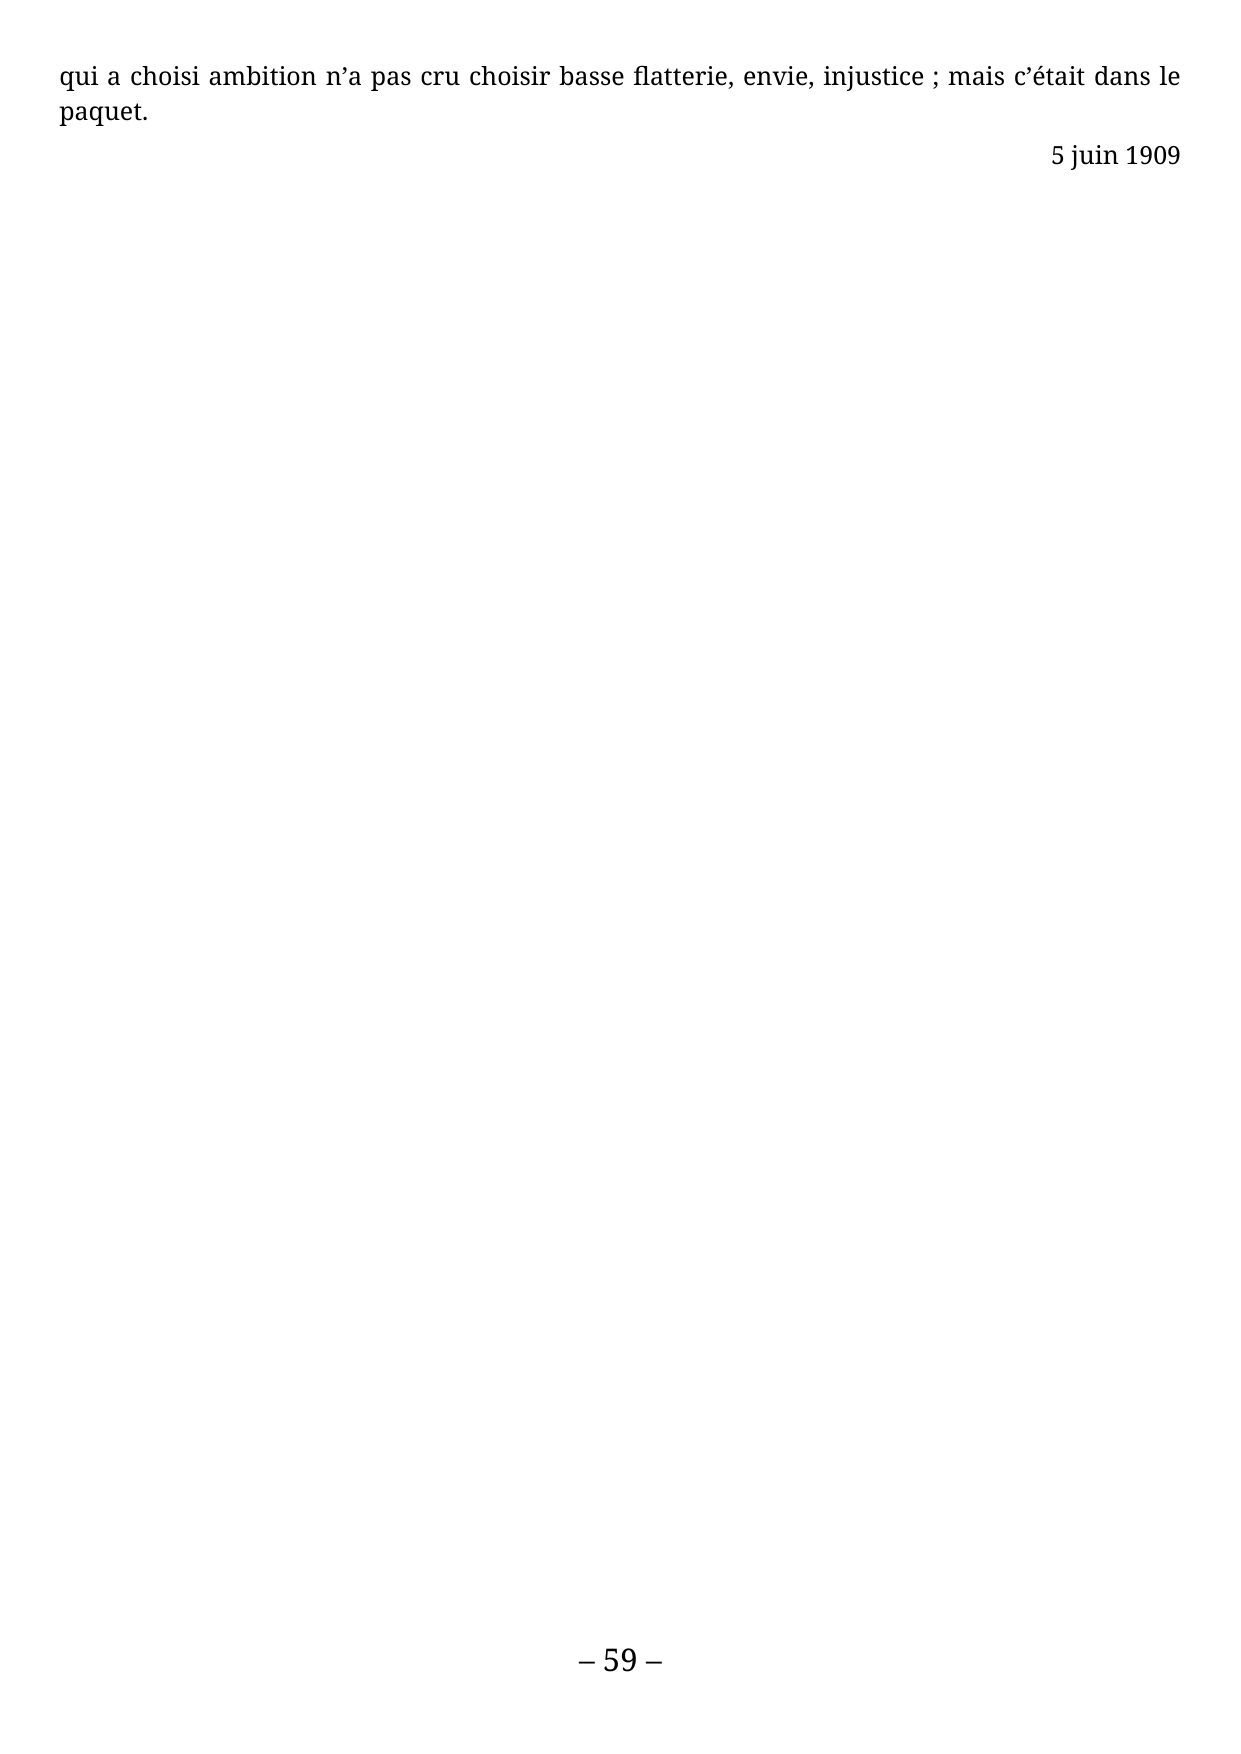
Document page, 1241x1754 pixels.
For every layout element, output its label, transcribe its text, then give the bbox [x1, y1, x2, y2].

text 5 juin 1909 [59, 138, 1181, 172]
text qui a choisi ambition n’a pas cru choisir basse flatterie, envie, injustice ; mais c’était dans le paquet. [59, 59, 1181, 127]
